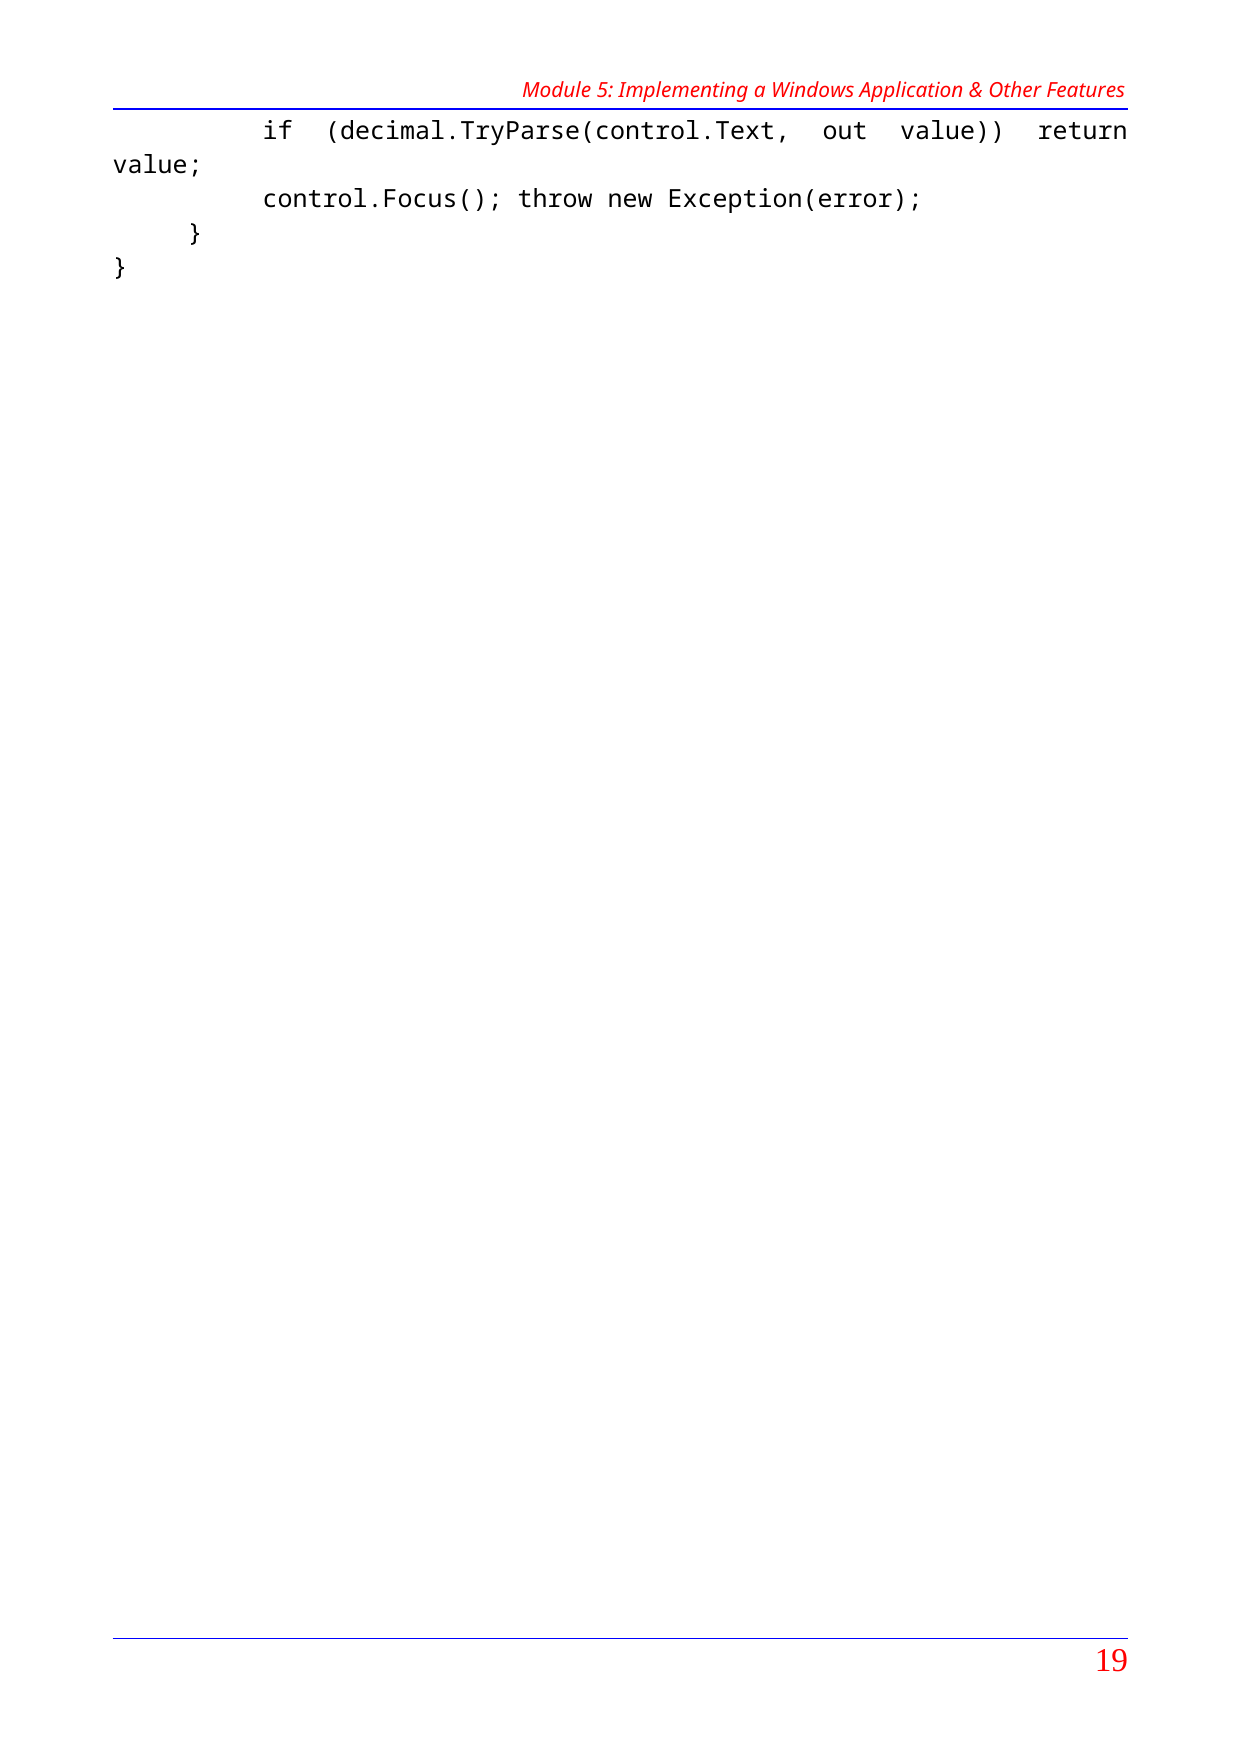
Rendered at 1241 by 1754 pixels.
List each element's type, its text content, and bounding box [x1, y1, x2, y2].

text } [112, 215, 1128, 249]
text } [112, 249, 1128, 283]
text control.Focus(); throw new Exception(error); [112, 181, 1128, 215]
text if (decimal.TryParse(control.Text, out value)) return value; [112, 112, 1128, 181]
